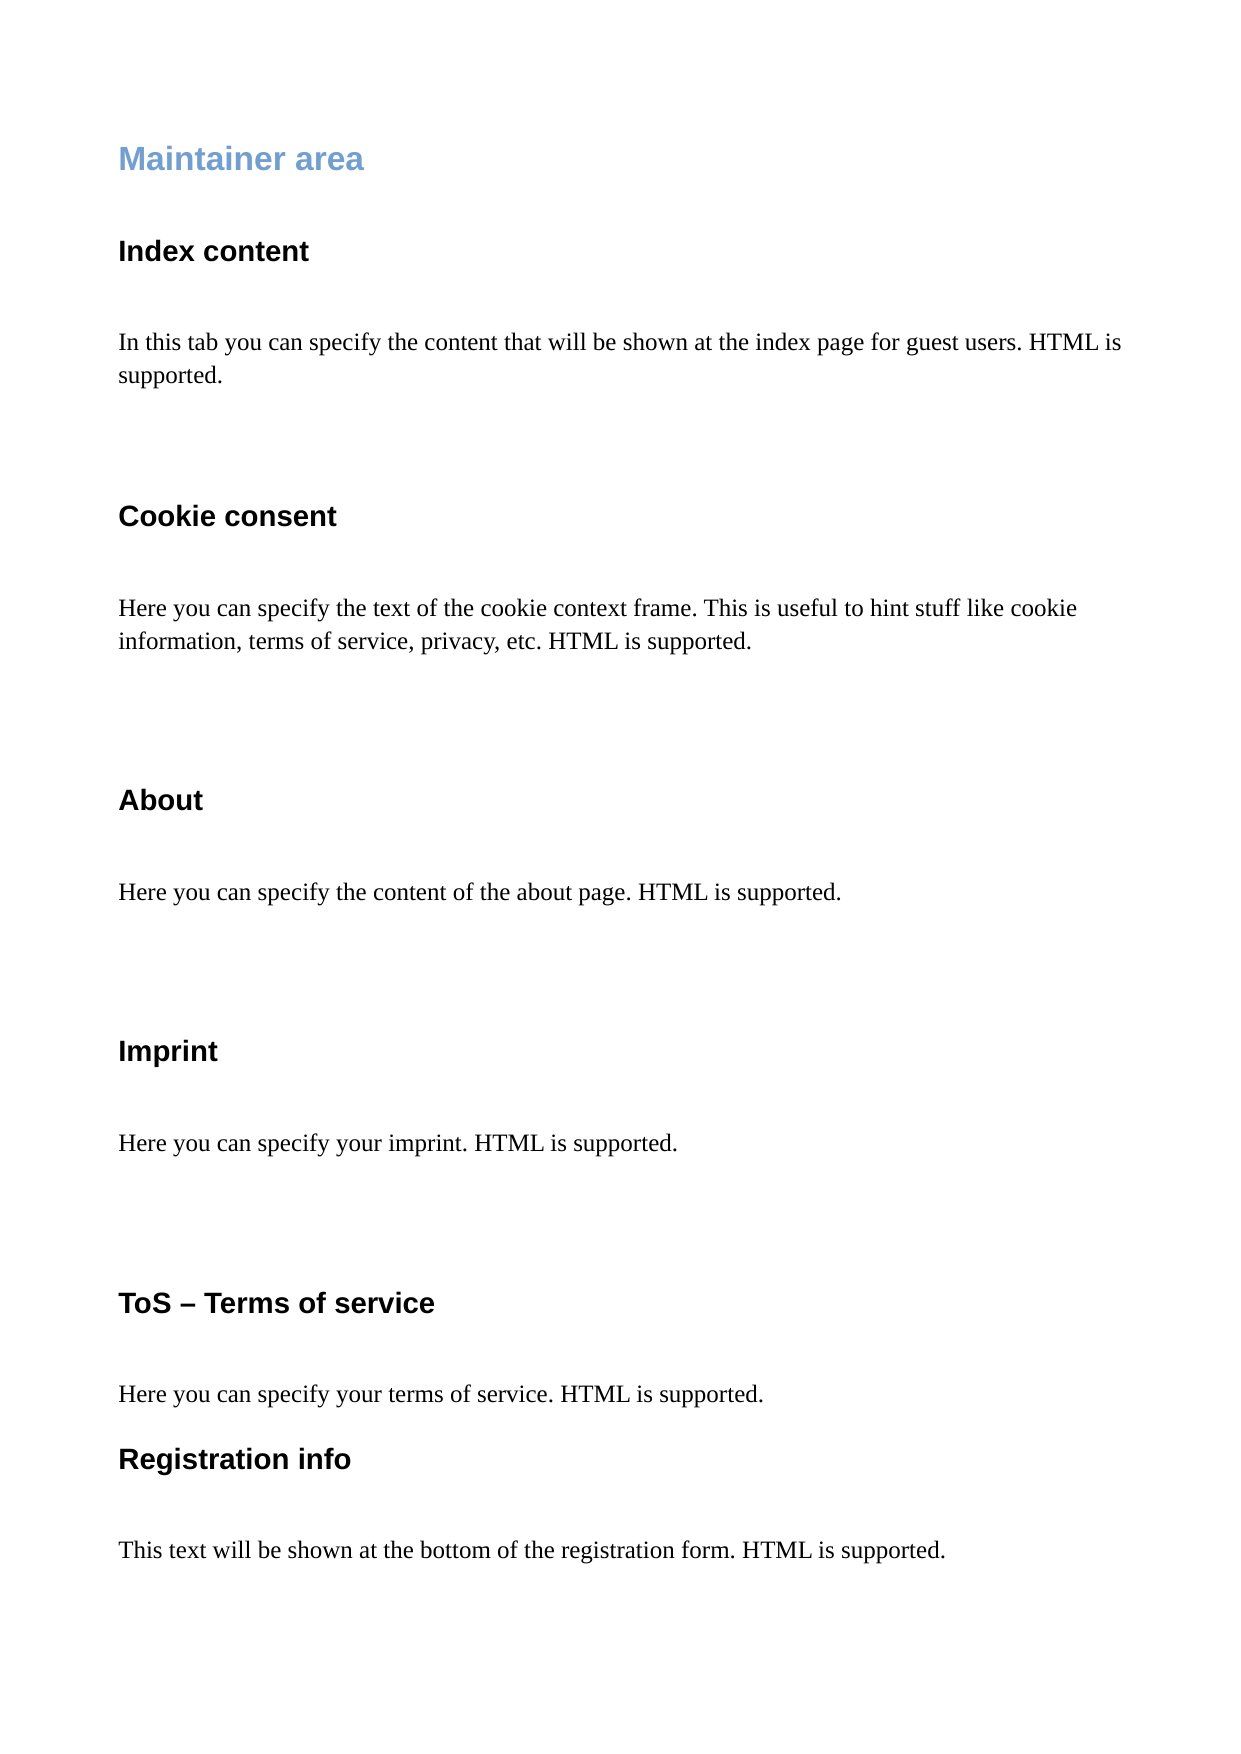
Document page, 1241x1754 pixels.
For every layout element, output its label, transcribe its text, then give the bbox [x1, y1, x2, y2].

text Here you can specify the text of the cookie context frame. This is useful to hint stuff like cookie information, terms of service, privacy, etc. HTML is supported. [118, 593, 1122, 654]
subtitle Imprint [118, 1034, 1122, 1068]
subtitle Registration info [118, 1442, 1122, 1475]
text Here you can specify your imprint. HTML is supported. [118, 1128, 1122, 1157]
text This text will be shown at the bottom of the registration form. HTML is supported. [118, 1536, 1122, 1564]
subtitle Index content [118, 233, 1122, 267]
text Here you can specify your terms of service. HTML is supported. [118, 1379, 1122, 1408]
subtitle Cookie consent [118, 499, 1122, 533]
text In this tab you can specify the content that will be shown at the index page for guest users. HTML is supported. [118, 327, 1122, 389]
subtitle Maintainer area [118, 139, 1122, 178]
subtitle ToS – Terms of service [118, 1286, 1122, 1319]
text Here you can specify the content of the about page. HTML is supported. [118, 877, 1122, 906]
subtitle About [118, 783, 1122, 817]
